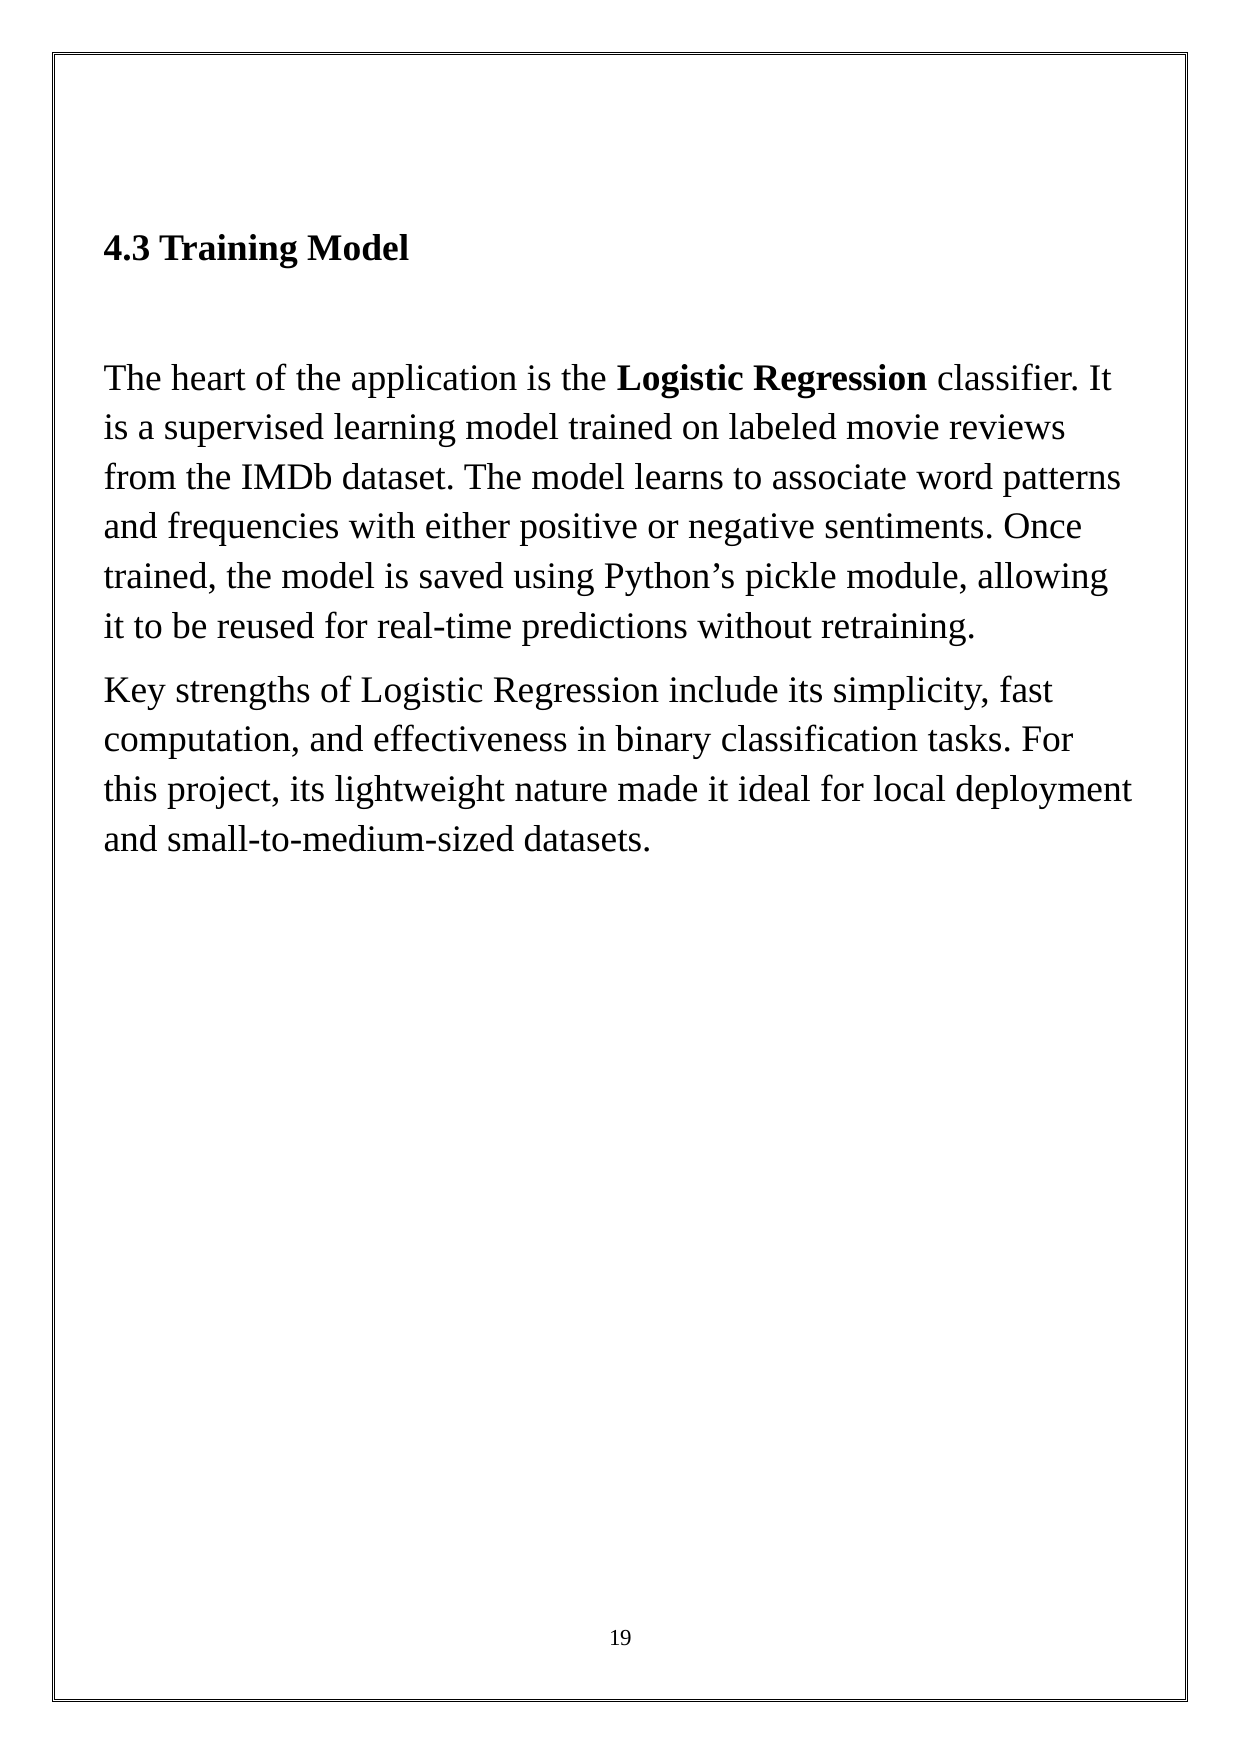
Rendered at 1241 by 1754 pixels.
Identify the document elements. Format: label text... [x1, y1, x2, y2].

text Key strengths of Logistic Regression include its simplicity, fast computation, and effectiveness in binary classification tasks. For this project, its lightweight nature made it ideal for local deployment and small-to-medium-sized datasets. [103, 667, 1137, 859]
text 4.3 Training Model [103, 226, 1137, 269]
text The heart of the application is the Logistic Regression classifier. It is a supervised learning model trained on labeled movie reviews from the IMDb dataset. The model learns to associate word patterns and frequencies with either positive or negative sentiments. Once trained, the model is saved using Python’s pickle module, allowing it to be reused for real-time predictions without retraining. [103, 355, 1137, 646]
